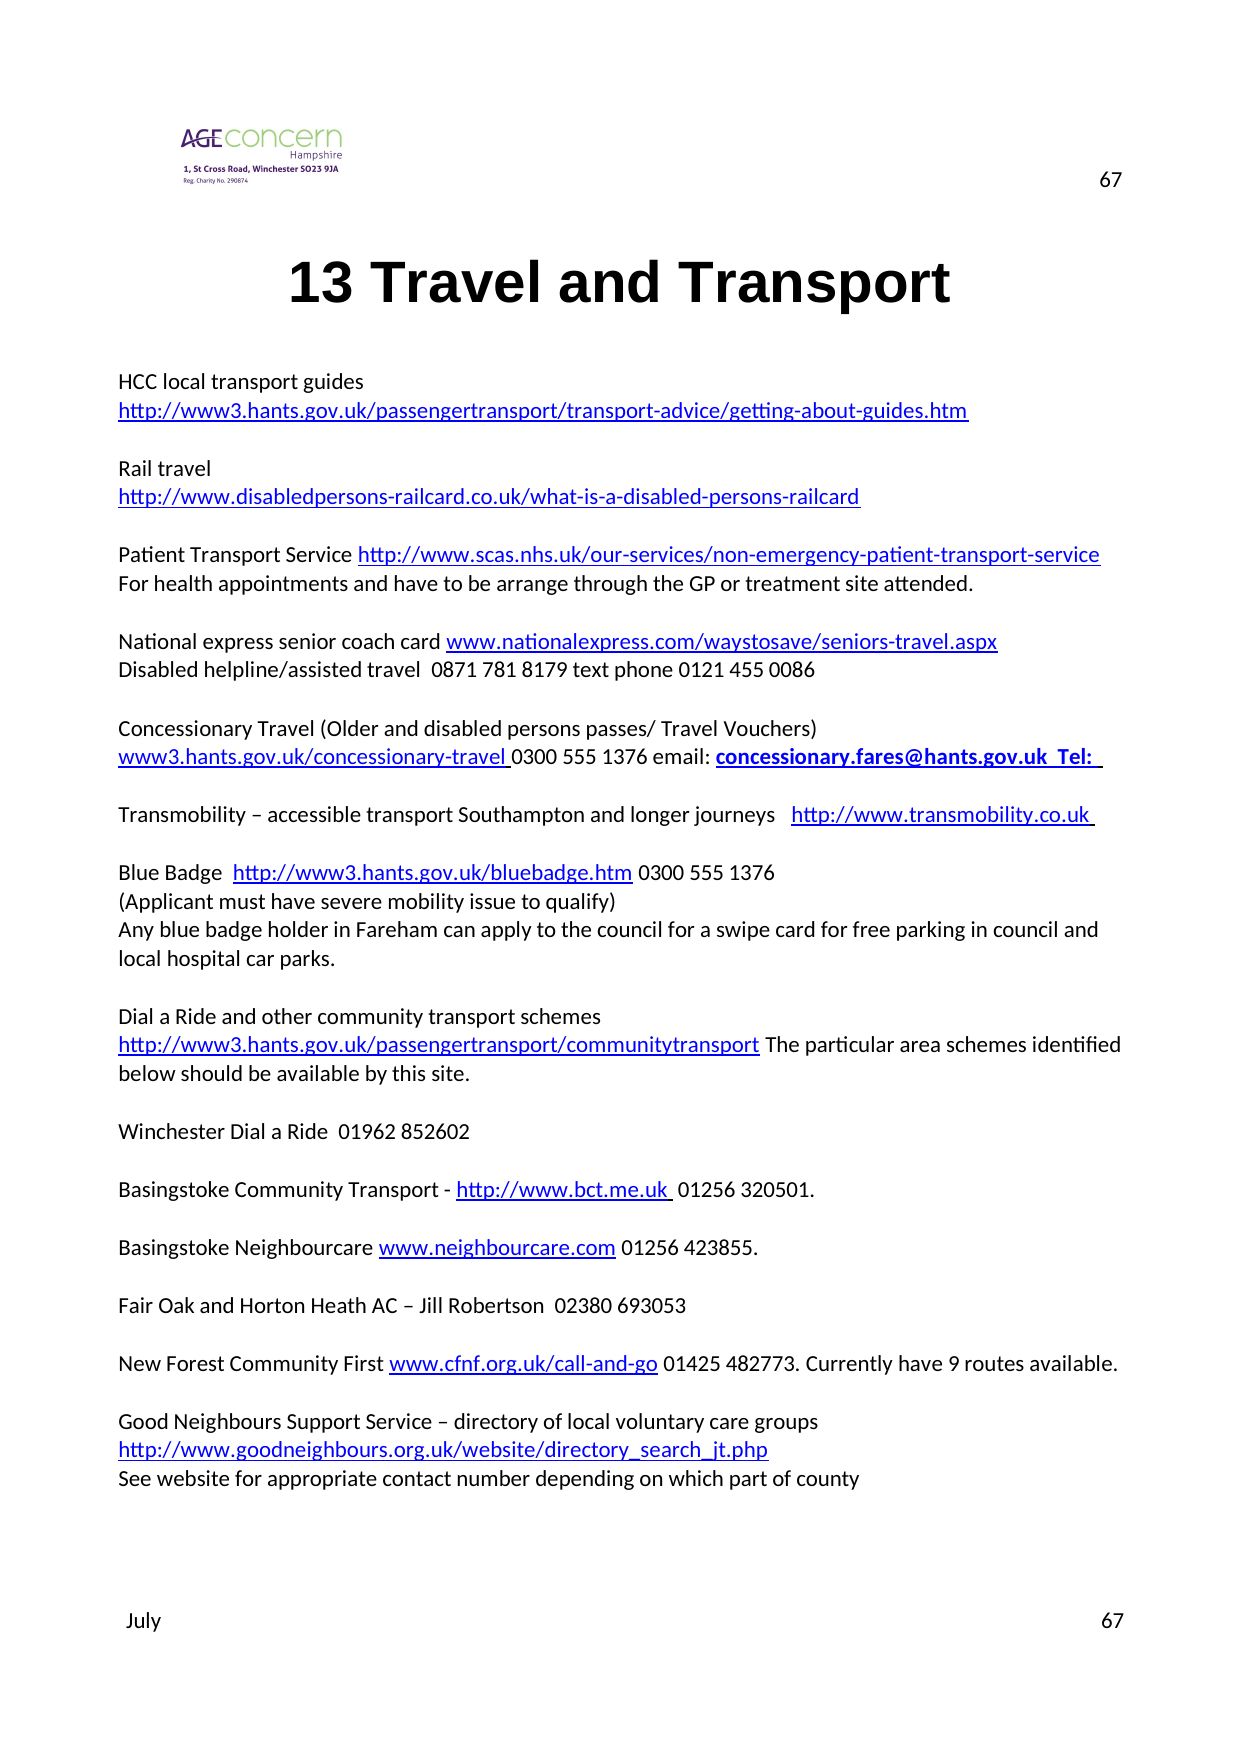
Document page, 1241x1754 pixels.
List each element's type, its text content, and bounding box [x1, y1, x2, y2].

text See website for appropriate contact number depending on which part of county [118, 1464, 1122, 1492]
text (Applicant must have severe mobility issue to qualify) [118, 887, 1122, 915]
text Winchester Dial a Ride 01962 852602 [118, 1117, 1122, 1145]
picture [178, 119, 345, 186]
text Dial a Ride and other community transport schemes http://www3.hants.gov.uk/passengertransport/communitytransport The particular area schemes identified below should be available by this site. [118, 1002, 1122, 1087]
text Rail travel [118, 454, 1122, 482]
text Blue Badge http://www3.hants.gov.uk/bluebadge.htm 0300 555 1376 [118, 858, 1122, 887]
text http://www.goodneighbours.org.uk/website/directory_search_jt.php [118, 1435, 1122, 1464]
text Good Neighbours Support Service – directory of local voluntary care groups [118, 1407, 1122, 1435]
text Transmobility – accessible transport Southampton and longer journeys http://www.transmobility.co.uk [118, 800, 1122, 828]
text National express senior coach card www.nationalexpress.com/waystosave/seniors-travel.aspx [118, 627, 1122, 655]
text New Forest Community First www.cfnf.org.uk/call-and-go 01425 482773. Currently have 9 routes available. [118, 1349, 1122, 1377]
text Concessionary Travel (Older and disabled persons passes/ Travel Vouchers) www3.hants.gov.uk/concessionary-travel 0300 555 1376 email: concessionary.fares@hants.gov.uk Tel: [118, 713, 1122, 771]
text Basingstoke Community Transport - http://www.bct.me.uk 01256 320501. [118, 1175, 1122, 1203]
text Fair Oak and Horton Heath AC – Jill Robertson 02380 693053 [118, 1291, 1122, 1319]
text http://www.disabledpersons-railcard.co.uk/what-is-a-disabled-persons-railcard [118, 482, 1122, 511]
text Patient Transport Service http://www.scas.nhs.uk/our-services/non-emergency-patient-transport-service For health appointments and have to be arrange through the GP or treatment site attended. [118, 540, 1122, 597]
text Basingstoke Neighbourcare www.neighbourcare.com 01256 423855. [118, 1233, 1122, 1261]
text http://www3.hants.gov.uk/passengertransport/transport-advice/getting-about-guides.htm [118, 396, 1122, 424]
text Any blue badge holder in Fareham can apply to the council for a swipe card for free parking in council and local hospital car parks. [118, 915, 1122, 972]
text HCC local transport guides [118, 367, 1122, 396]
subtitle Travel and Transport [118, 248, 1122, 315]
text Disabled helpline/assisted travel 0871 781 8179 text phone 0121 455 0086 [118, 655, 1122, 684]
